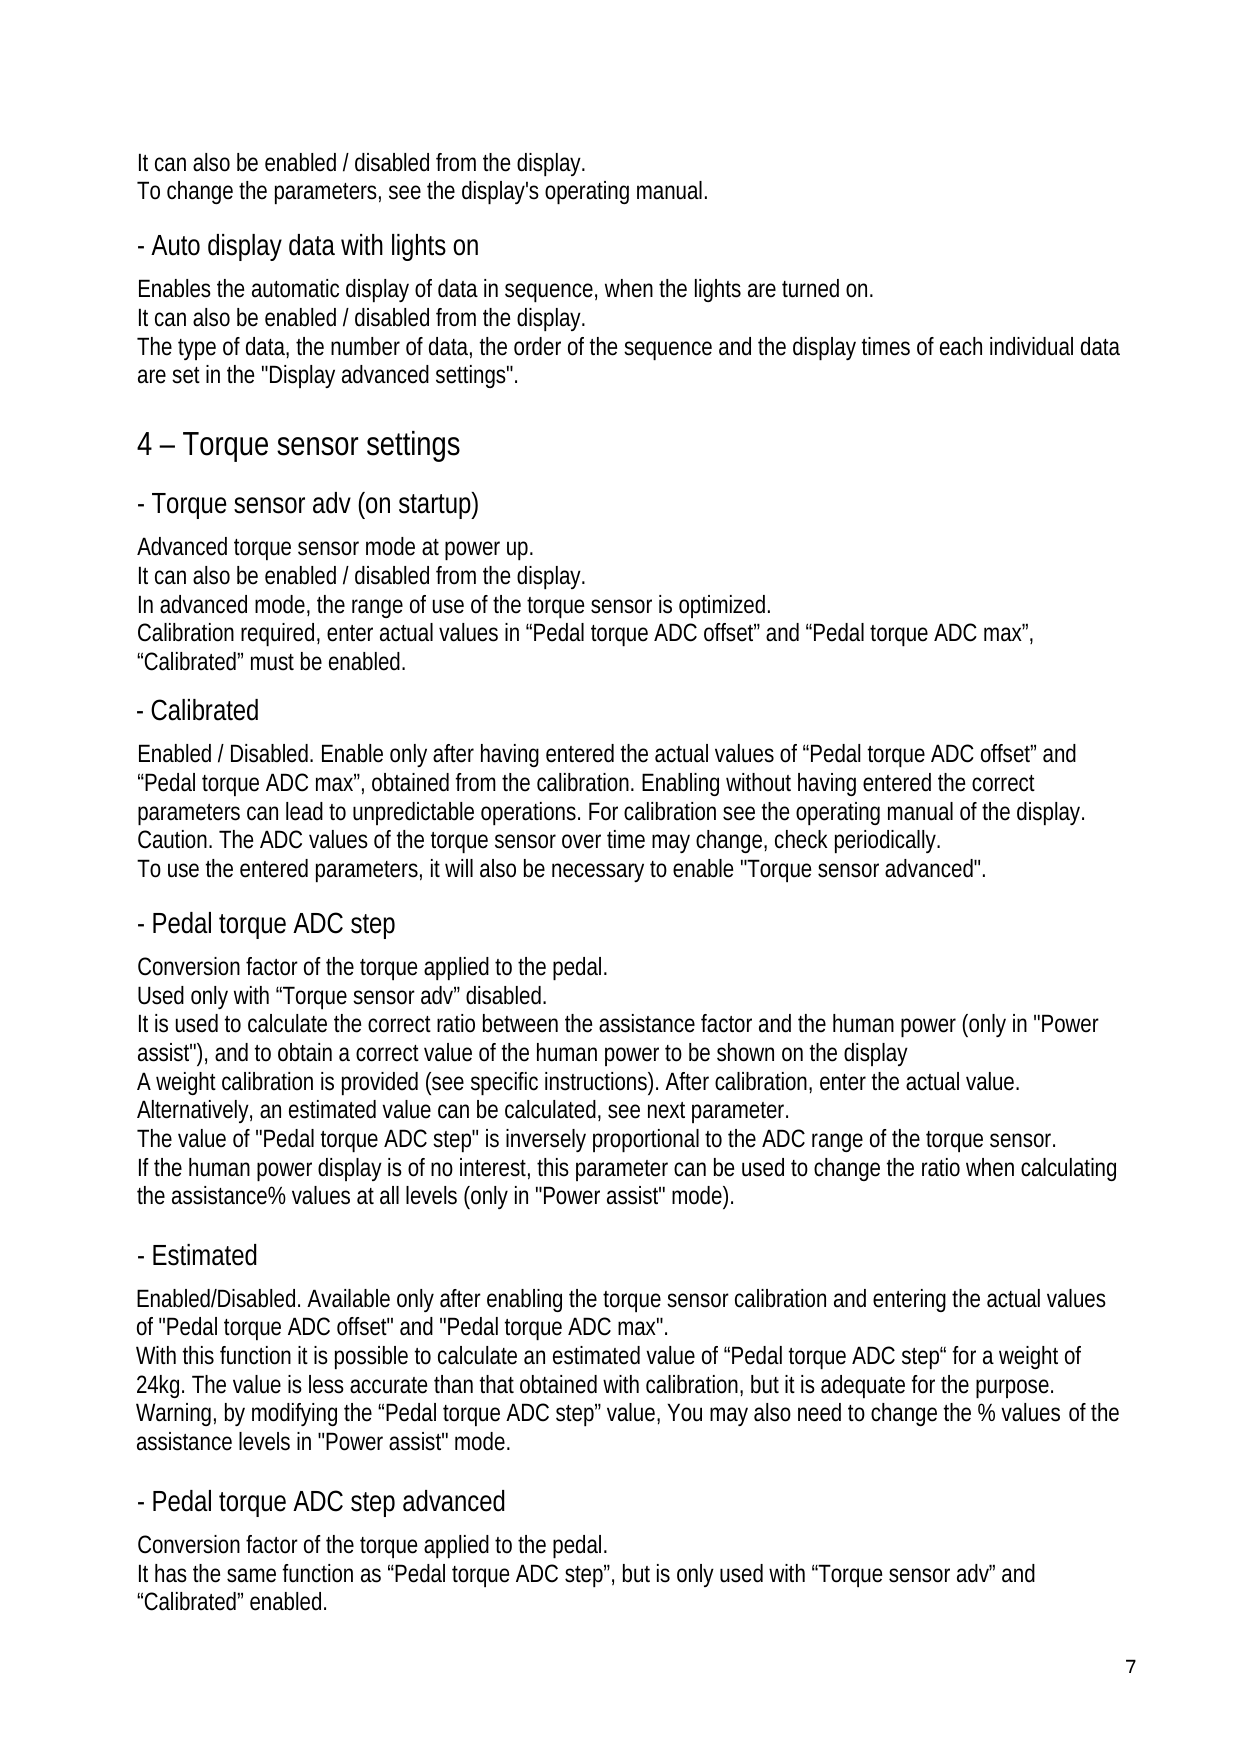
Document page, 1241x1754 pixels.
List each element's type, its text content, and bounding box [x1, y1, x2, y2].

text - Auto display data with lights on [137, 228, 1122, 262]
text Conversion factor of the torque applied to the pedal. [137, 952, 1122, 981]
text Alternatively, an estimated value can be calculated, see next parameter. [137, 1095, 1122, 1124]
text Enabled/Disabled. Available only after enabling the torque sensor calibration and entering the actual values of "Pedal torque ADC offset" and "Pedal torque ADC max". [136, 1284, 1122, 1341]
subtitle To change the parameters, see the display's operating manual. [137, 176, 1122, 205]
text It has the same function as “Pedal torque ADC step”, but is only used with “Torque sensor adv” and “Calibrated” enabled. [137, 1559, 1122, 1616]
text - Pedal torque ADC step [137, 906, 1122, 939]
text - Pedal torque ADC step advanced [137, 1484, 1122, 1518]
text Enabled / Disabled. Enable only after having entered the actual values of “Pedal torque ADC offset” and “Pedal torque ADC max”, obtained from the calibration. Enabling without having entered the correct parameters can lead to unpredictable operations. For calibration see the operating manual of the display. [137, 739, 1122, 825]
text Calibration required, enter actual values in “Pedal torque ADC offset” and “Pedal torque ADC max”, “Calibrated” must be enabled. [137, 618, 1122, 676]
text To use the entered parameters, it will also be necessary to enable "Torque sensor advanced". [137, 854, 1122, 882]
text It can also be enabled / disabled from the display. [137, 561, 1122, 589]
text Advanced torque sensor mode at power up. [137, 532, 1122, 561]
text Caution. The ADC values of the torque sensor over time may change, check periodically. [137, 825, 1122, 854]
subtitle It can also be enabled / disabled from the display. [137, 148, 1122, 176]
text It is used to calculate the correct ratio between the assistance factor and the human power (only in "Power assist"), and to obtain a correct value of the human power to be shown on the display [137, 1009, 1122, 1067]
text Conversion factor of the torque applied to the pedal. [137, 1530, 1122, 1559]
text Used only with “Torque sensor adv” disabled. [137, 981, 1122, 1009]
text It can also be enabled / disabled from the display. [137, 303, 1122, 332]
text A weight calibration is provided (see specific instructions). After calibration, enter the actual value. [137, 1067, 1122, 1095]
text Warning, by modifying the “Pedal torque ADC step” value, You may also need to change the % values ​​of the assistance levels in "Power assist" mode. [136, 1398, 1122, 1456]
subtitle 4 – Torque sensor settings [137, 424, 1122, 463]
text - Estimated [137, 1238, 1122, 1272]
text Enables the automatic display of data in sequence, when the lights are turned on. [137, 274, 1122, 303]
subtitle The type of data, the number of data, the order of the sequence and the display times of each individual data are set in the "Display advanced settings". [137, 332, 1122, 389]
text In advanced mode, the range of use of the torque sensor is optimized. [137, 589, 1122, 618]
text - Calibrated [136, 693, 1122, 727]
text With this function it is possible to calculate an estimated value of “Pedal torque ADC step“ for a weight of 24kg. The value is less accurate than that obtained with calibration, but it is adequate for the purpose. [136, 1341, 1122, 1398]
text The value of "Pedal torque ADC step" is inversely proportional to the ADC range of the torque sensor. If the human power display is of no interest, this parameter can be used to change the ratio when calculating the assistance% values at all levels (only in "Power assist" mode). [137, 1124, 1122, 1210]
text - Torque sensor adv (on startup) [137, 486, 1122, 520]
